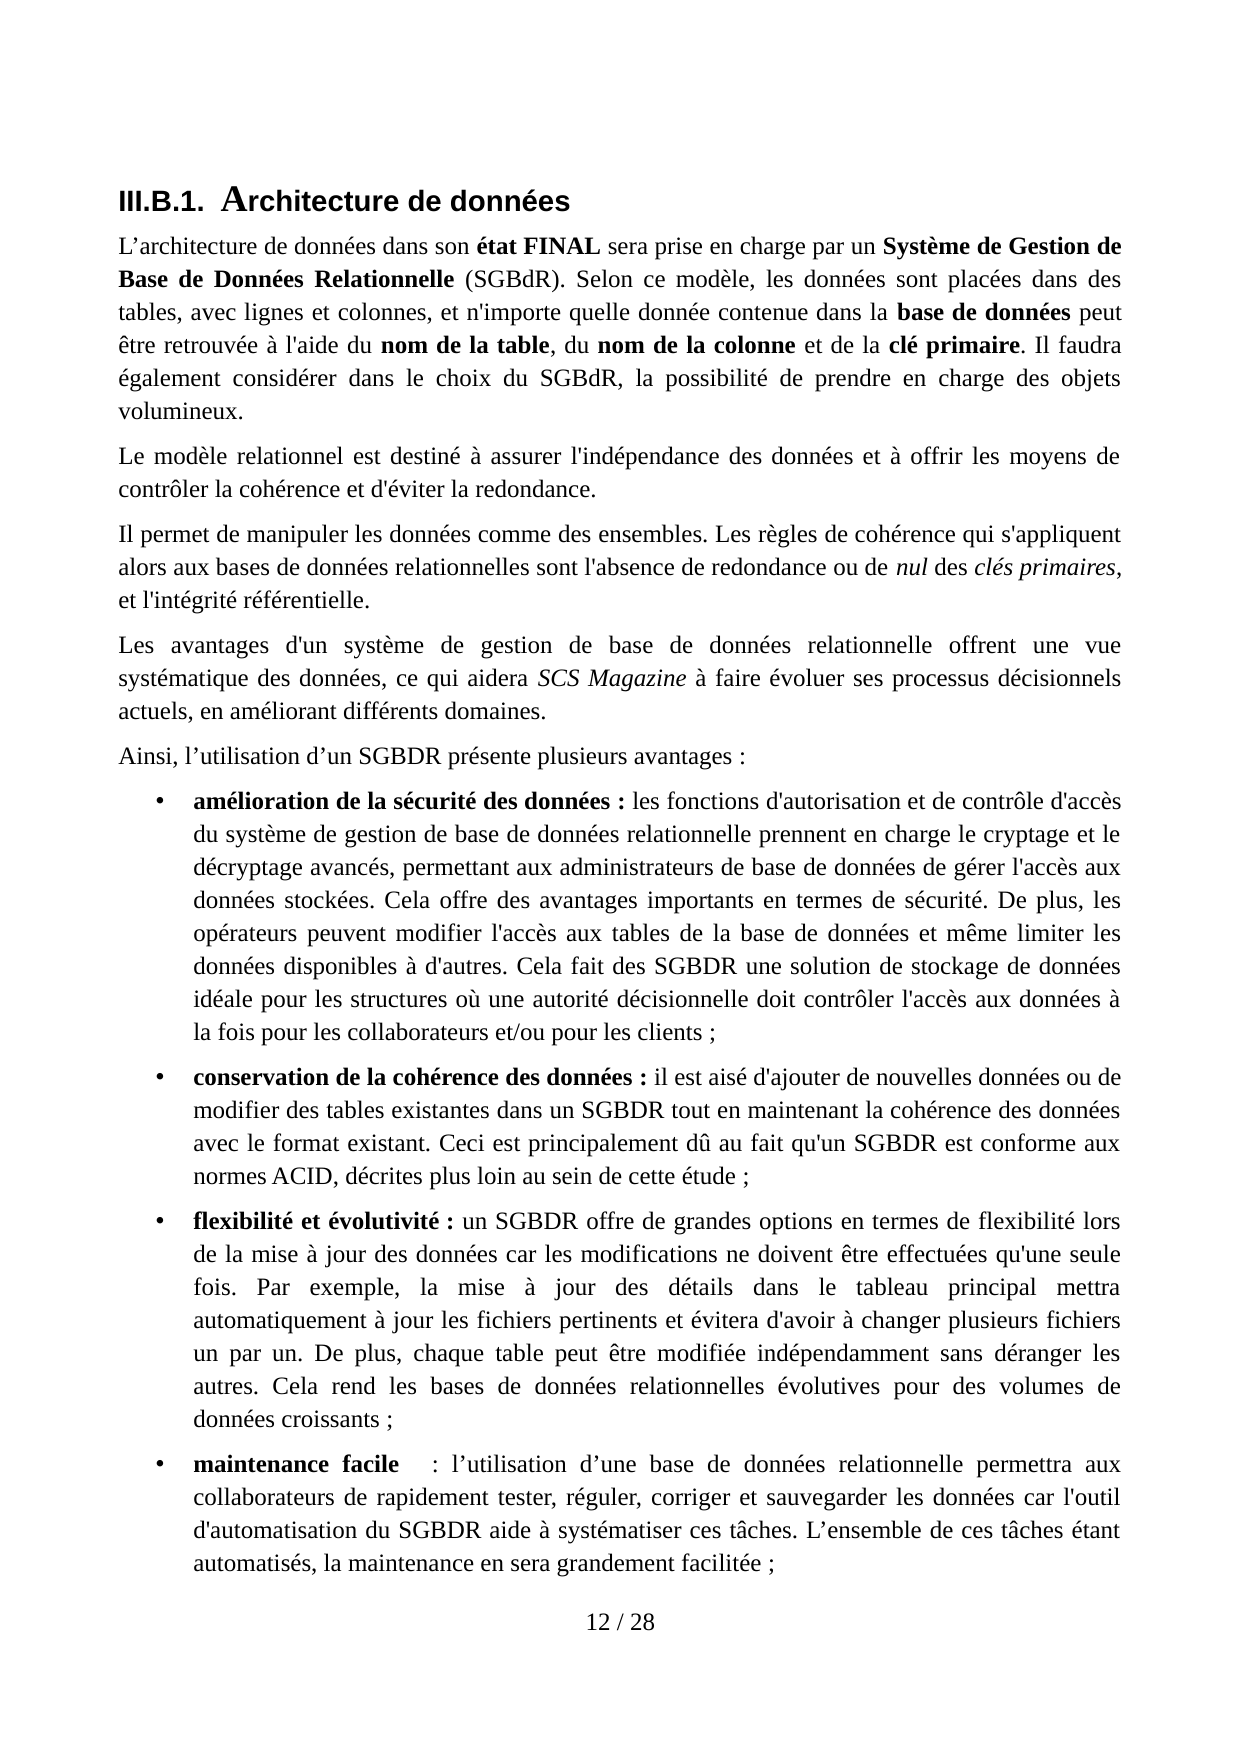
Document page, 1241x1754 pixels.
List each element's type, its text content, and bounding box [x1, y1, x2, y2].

list amélioration de la sécurité des données : les fonctions d'autorisation et de contrôle d'accès du système de gestion de base de données relationnelle prennent en charge le cryptage et le décryptage avancés, permettant aux administrateurs de base de données de gérer l'accès aux données stockées. Cela offre des avantages importants en termes de sécurité. De plus, les opérateurs peuvent modifier l'accès aux tables de la base de données et même limiter les données disponibles à d'autres. Cela fait des SGBDR une solution de stockage de données idéale pour les structures où une autorité décisionnelle doit contrôler l'accès aux données à la fois pour les collaborateurs et/ou pour les clients ; [156, 786, 1122, 1046]
list flexibilité et évolutivité : un SGBDR offre de grandes options en termes de flexibilité lors de la mise à jour des données car les modifications ne doivent être effectuées qu'une seule fois. Par exemple, la mise à jour des détails dans le tableau principal mettra automatiquement à jour les fichiers pertinents et évitera d'avoir à changer plusieurs fichiers un par un. De plus, chaque table peut être modifiée indépendamment sans déranger les autres. Cela rend les bases de données relationnelles évolutives pour des volumes de données croissants ; [156, 1206, 1122, 1433]
subtitle Architecture de données [118, 176, 1122, 219]
list maintenance facile : l’utilisation d’une base de données relationnelle permettra aux collaborateurs de rapidement tester, réguler, corriger et sauvegarder les données car l'outil d'automatisation du SGBDR aide à systématiser ces tâches. L’ensemble de ces tâches étant automatisés, la maintenance en sera grandement facilitée ; [156, 1449, 1122, 1577]
text Ainsi, l’utilisation d’un SGBDR présente plusieurs avantages : [118, 741, 1122, 770]
list conservation de la cohérence des données : il est aisé d'ajouter de nouvelles données ou de modifier des tables existantes dans un SGBDR tout en maintenant la cohérence des données avec le format existant. Ceci est principalement dû au fait qu'un SGBDR est conforme aux normes ACID, décrites plus loin au sein de cette étude ; [156, 1062, 1122, 1190]
text Le modèle relationnel est destiné à assurer l'indépendance des données et à offrir les moyens de contrôler la cohérence et d'éviter la redondance. [118, 441, 1122, 503]
text L’architecture de données dans son état FINAL sera prise en charge par un Système de Gestion de Base de Données Relationnelle (SGBdR). Selon ce modèle, les données sont placées dans des tables, avec lignes et colonnes, et n'importe quelle donnée contenue dans la base de données peut être retrouvée à l'aide du nom de la table, du nom de la colonne et de la clé primaire. Il faudra également considérer dans le choix du SGBdR, la possibilité de prendre en charge des objets volumineux. [118, 231, 1122, 425]
text Les avantages d'un système de gestion de base de données relationnelle offrent une vue systématique des données, ce qui aidera SCS Magazine à faire évoluer ses processus décisionnels actuels, en améliorant différents domaines. [118, 630, 1122, 725]
text Il permet de manipuler les données comme des ensembles. Les règles de cohérence qui s'appliquent alors aux bases de données relationnelles sont l'absence de redondance ou de nul des clés primaires, et l'intégrité référentielle. [118, 519, 1122, 614]
